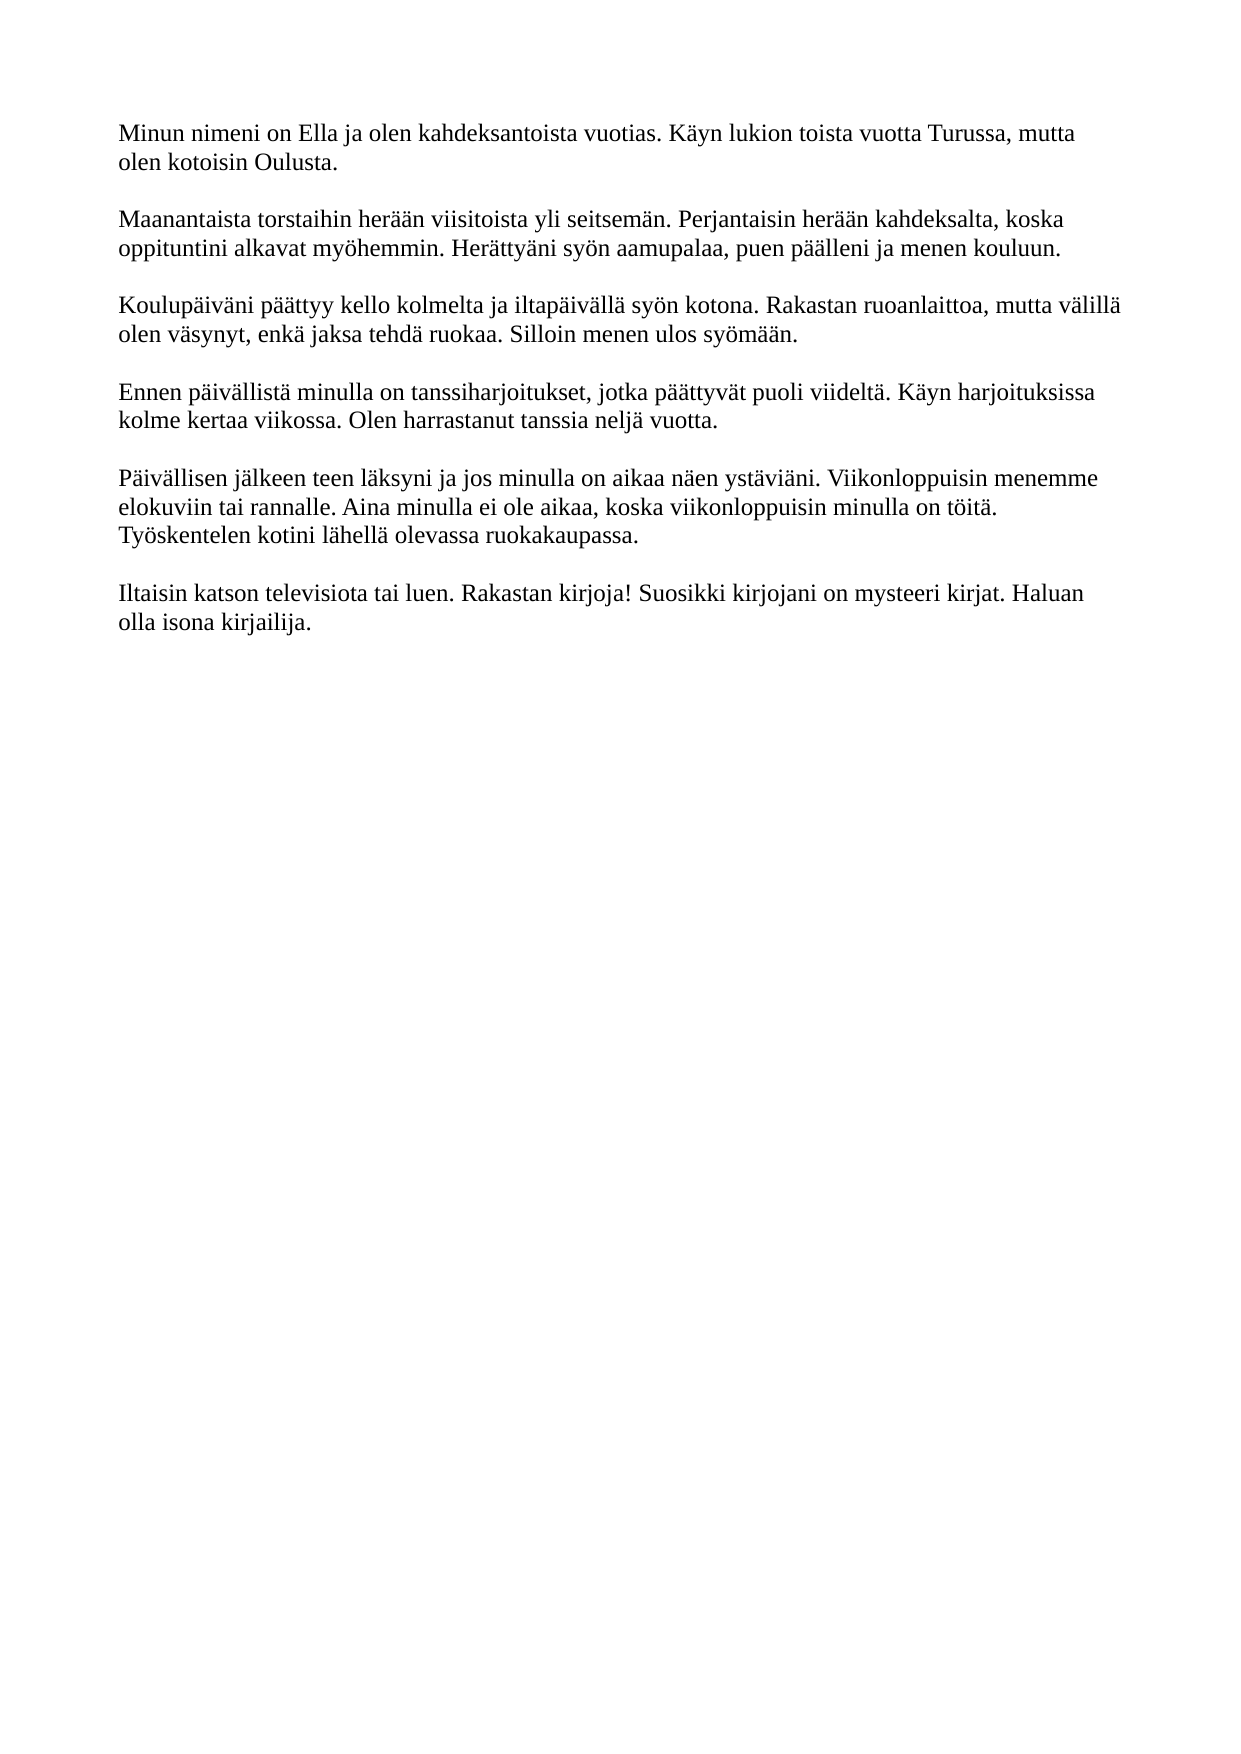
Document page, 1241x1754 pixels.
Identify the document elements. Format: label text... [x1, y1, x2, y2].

text Päivällisen jälkeen teen läksyni ja jos minulla on aikaa näen ystäviäni. Viikonloppuisin menemme elokuviin tai rannalle. Aina minulla ei ole aikaa, koska viikonloppuisin minulla on töitä. Työskentelen kotini lähellä olevassa ruokakaupassa. [118, 463, 1122, 549]
text Ennen päivällistä minulla on tanssiharjoitukset, jotka päättyvät puoli viideltä. Käyn harjoituksissa kolme kertaa viikossa. Olen harrastanut tanssia neljä vuotta. [118, 377, 1122, 434]
text Iltaisin katson televisiota tai luen. Rakastan kirjoja! Suosikki kirjojani on mysteeri kirjat. Haluan olla isona kirjailija. [118, 578, 1122, 636]
text Koulupäiväni päättyy kello kolmelta ja iltapäivällä syön kotona. Rakastan ruoanlaittoa, mutta välillä olen väsynyt, enkä jaksa tehdä ruokaa. Silloin menen ulos syömään. [118, 291, 1122, 348]
text Minun nimeni on Ella ja olen kahdeksantoista vuotias. Käyn lukion toista vuotta Turussa, mutta olen kotoisin Oulusta. [118, 118, 1122, 176]
text Maanantaista torstaihin herään viisitoista yli seitsemän. Perjantaisin herään kahdeksalta, koska oppituntini alkavat myöhemmin. Herättyäni syön aamupalaa, puen päälleni ja menen kouluun. [118, 204, 1122, 262]
